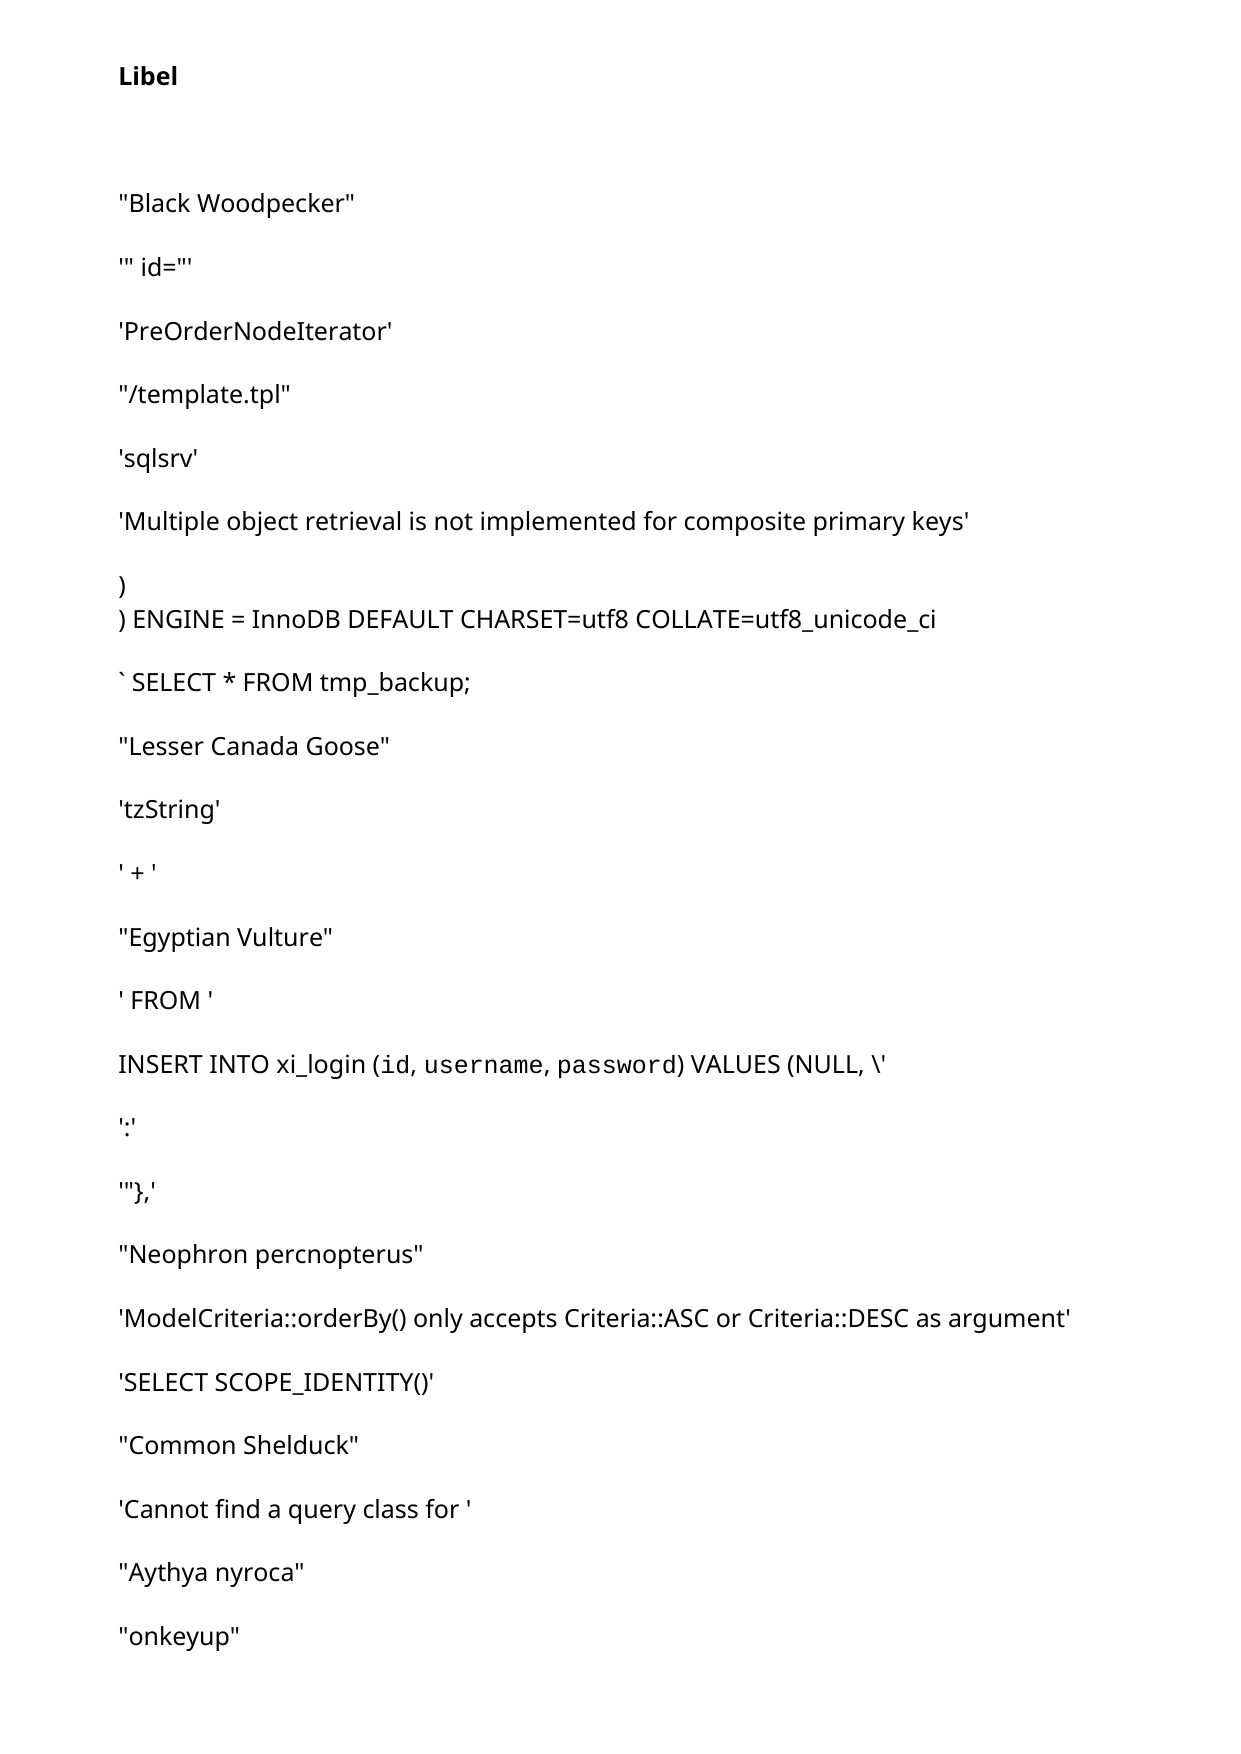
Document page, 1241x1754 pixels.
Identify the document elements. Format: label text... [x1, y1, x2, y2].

table_cell ' FROM ' [118, 983, 1240, 1046]
table_cell ' + ' [118, 856, 1240, 919]
table_cell 'sqlsrv' [118, 440, 1240, 504]
table_cell 'PreOrderNodeIterator' [118, 313, 1240, 377]
table_cell INSERT INTO xi_login (id, username, password) VALUES (NULL, \' [118, 1046, 1240, 1110]
table_header Libel [118, 59, 1240, 123]
table_cell "Black Woodpecker" [118, 186, 1240, 250]
table_cell '" id="' [118, 250, 1240, 313]
table_cell "/template.tpl" [118, 377, 1240, 440]
table_cell ) ) ENGINE = InnoDB DEFAULT CHARSET=utf8 COLLATE=utf8_unicode_ci [118, 568, 1240, 665]
table_cell "Lesser Canada Goose" [118, 729, 1240, 792]
table_cell "Egyptian Vulture" [118, 919, 1240, 983]
table_cell 'Multiple object retrieval is not implemented for composite primary keys' [118, 504, 1240, 567]
table_cell 'SELECT SCOPE_IDENTITY()' [118, 1364, 1240, 1428]
table_cell '"},' [118, 1174, 1240, 1237]
table_cell "Neophron percnopterus" [118, 1237, 1240, 1301]
table_cell "onkeyup" [118, 1618, 1240, 1682]
table_cell 'ModelCriteria::orderBy() only accepts Criteria::ASC or Criteria::DESC as argument' [118, 1301, 1240, 1364]
table_cell [118, 123, 1240, 186]
table_cell 'tzString' [118, 792, 1240, 856]
table_cell 'Cannot find a query class for ' [118, 1491, 1240, 1555]
table_cell ` SELECT * FROM tmp_backup; [118, 665, 1240, 728]
table_cell ':' [118, 1110, 1240, 1173]
table_cell "Aythya nyroca" [118, 1555, 1240, 1618]
table_cell "Common Shelduck" [118, 1428, 1240, 1491]
